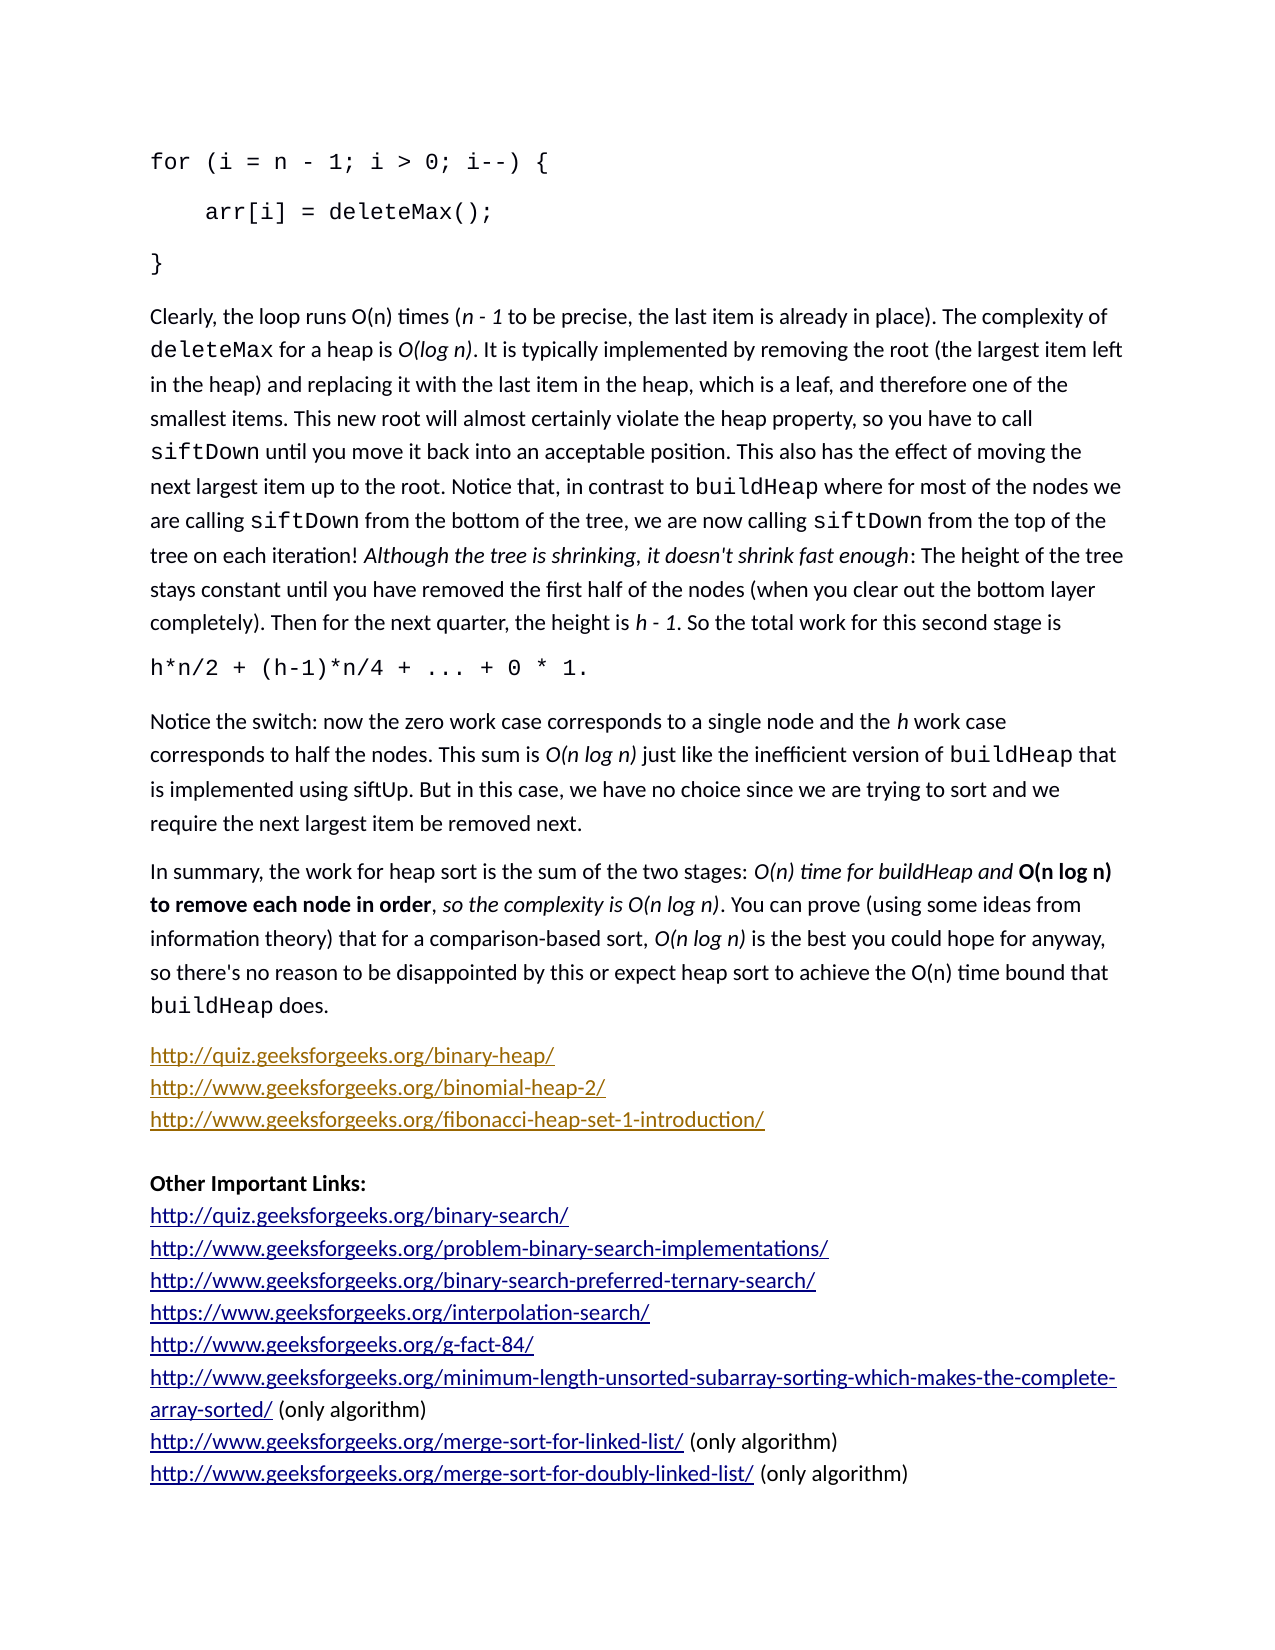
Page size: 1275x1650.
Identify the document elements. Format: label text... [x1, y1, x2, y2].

list http://www.geeksforgeeks.org/problem-binary-search-implementations/ [150, 1234, 1125, 1262]
text h*n/2 + (h-1)*n/4 + ... + 0 * 1. [150, 656, 1125, 682]
list http://www.geeksforgeeks.org/fibonacci-heap-set-1-introduction/ [150, 1105, 1125, 1133]
list http://quiz.geeksforgeeks.org/binary-search/ [150, 1202, 1125, 1230]
text arr[i] = deleteMax(); [150, 201, 1125, 227]
list Other Important Links: [150, 1169, 1125, 1197]
text Clearly, the loop runs O(n) times (n - 1 to be precise, the last item is already in place). The complexity of deleteMax for a heap is O(log n). It is typically implemented by removing the root (the largest item left in the heap) and replacing it with the last item in the heap, which is a leaf, and therefore one of the smallest items. This new root will almost certainly violate the heap property, so you have to call siftDown until you move it back into an acceptable position. This also has the effect of moving the next largest item up to the root. Notice that, in contrast to buildHeap where for most of the nodes we are calling siftDown from the bottom of the tree, we are now calling siftDown from the top of the tree on each iteration! Although the tree is shrinking, it doesn't shrink fast enough: The height of the tree stays constant until you have removed the first half of the nodes (when you clear out the bottom layer completely). Then for the next quarter, the height is h - 1. So the total work for this second stage is [150, 302, 1125, 636]
list http://www.geeksforgeeks.org/merge-sort-for-doubly-linked-list/ (only algorithm) [150, 1459, 1125, 1487]
list http://www.geeksforgeeks.org/binomial-heap-2/ [150, 1073, 1125, 1101]
list https://www.geeksforgeeks.org/interpolation-search/ [150, 1298, 1125, 1326]
list http://www.geeksforgeeks.org/g-fact-84/ [150, 1330, 1125, 1358]
list http://quiz.geeksforgeeks.org/binary-heap/ [150, 1041, 1125, 1069]
list http://www.geeksforgeeks.org/binary-search-preferred-ternary-search/ [150, 1266, 1125, 1294]
text } [150, 251, 1125, 277]
text for (i = n - 1; i > 0; i--) { [150, 150, 1125, 176]
list http://www.geeksforgeeks.org/minimum-length-unsorted-subarray-sorting-which-makes-the-complete-array-sorted/ (only algorithm) [150, 1363, 1125, 1423]
text Notice the switch: now the zero work case corresponds to a single node and the h work case corresponds to half the nodes. This sum is O(n log n) just like the inefficient version of buildHeap that is implemented using siftUp. But in this case, we have no choice since we are trying to sort and we require the next largest item be removed next. [150, 707, 1125, 837]
text In summary, the work for heap sort is the sum of the two stages: O(n) time for buildHeap and O(n log n) to remove each node in order, so the complexity is O(n log n). You can prove (using some ideas from information theory) that for a comparison-based sort, O(n log n) is the best you could hope for anyway, so there's no reason to be disappointed by this or expect heap sort to achieve the O(n) time bound that buildHeap does. [150, 857, 1125, 1020]
list http://www.geeksforgeeks.org/merge-sort-for-linked-list/ (only algorithm) [150, 1427, 1125, 1455]
